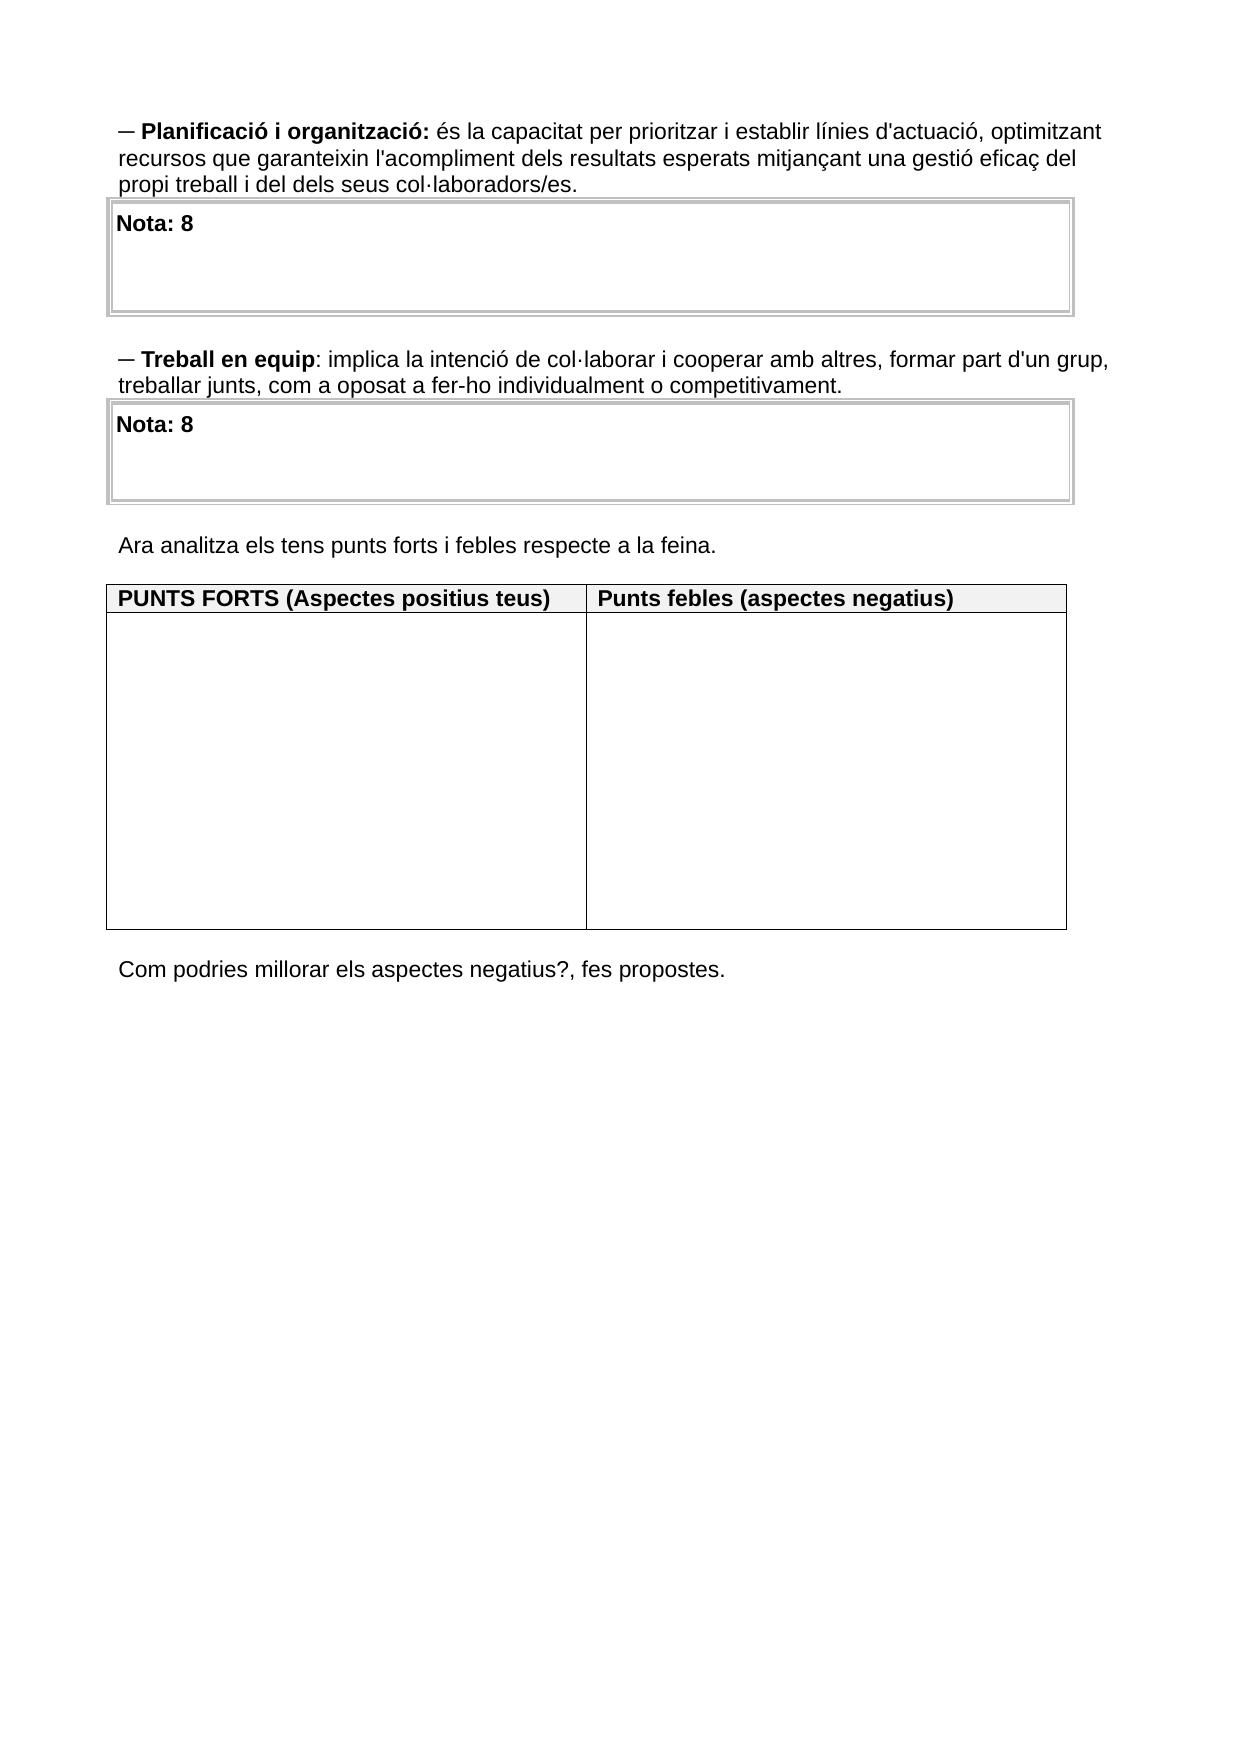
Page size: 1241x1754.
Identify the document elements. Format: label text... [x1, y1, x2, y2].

table_header Nota: 8 [113, 204, 1069, 310]
table_cell [107, 613, 586, 929]
text Com podries millorar els aspectes negatius?, fes propostes. [118, 956, 1122, 983]
table_header Punts febles (aspectes negatius) [587, 585, 1066, 612]
table_header Nota: 8 [113, 405, 1069, 499]
text ─ Treball en equip: implica la intenció de col·laborar i cooperar amb altres, formar part d'un grup, treballar junts, com a oposat a fer-ho individualment o competitivament. [118, 346, 1122, 398]
table_cell [587, 613, 1066, 929]
table_header PUNTS FORTS (Aspectes positius teus) [107, 585, 586, 612]
text Ara analitza els tens punts forts i febles respecte a la feina. [118, 532, 1122, 558]
text ─ Planificació i organització: és la capacitat per prioritzar i establir línies d'actuació, optimitzant recursos que garanteixin l'acompliment dels resultats esperats mitjançant una gestió eficaç del propi treball i del dels seus col·laboradors/es. [118, 118, 1122, 197]
